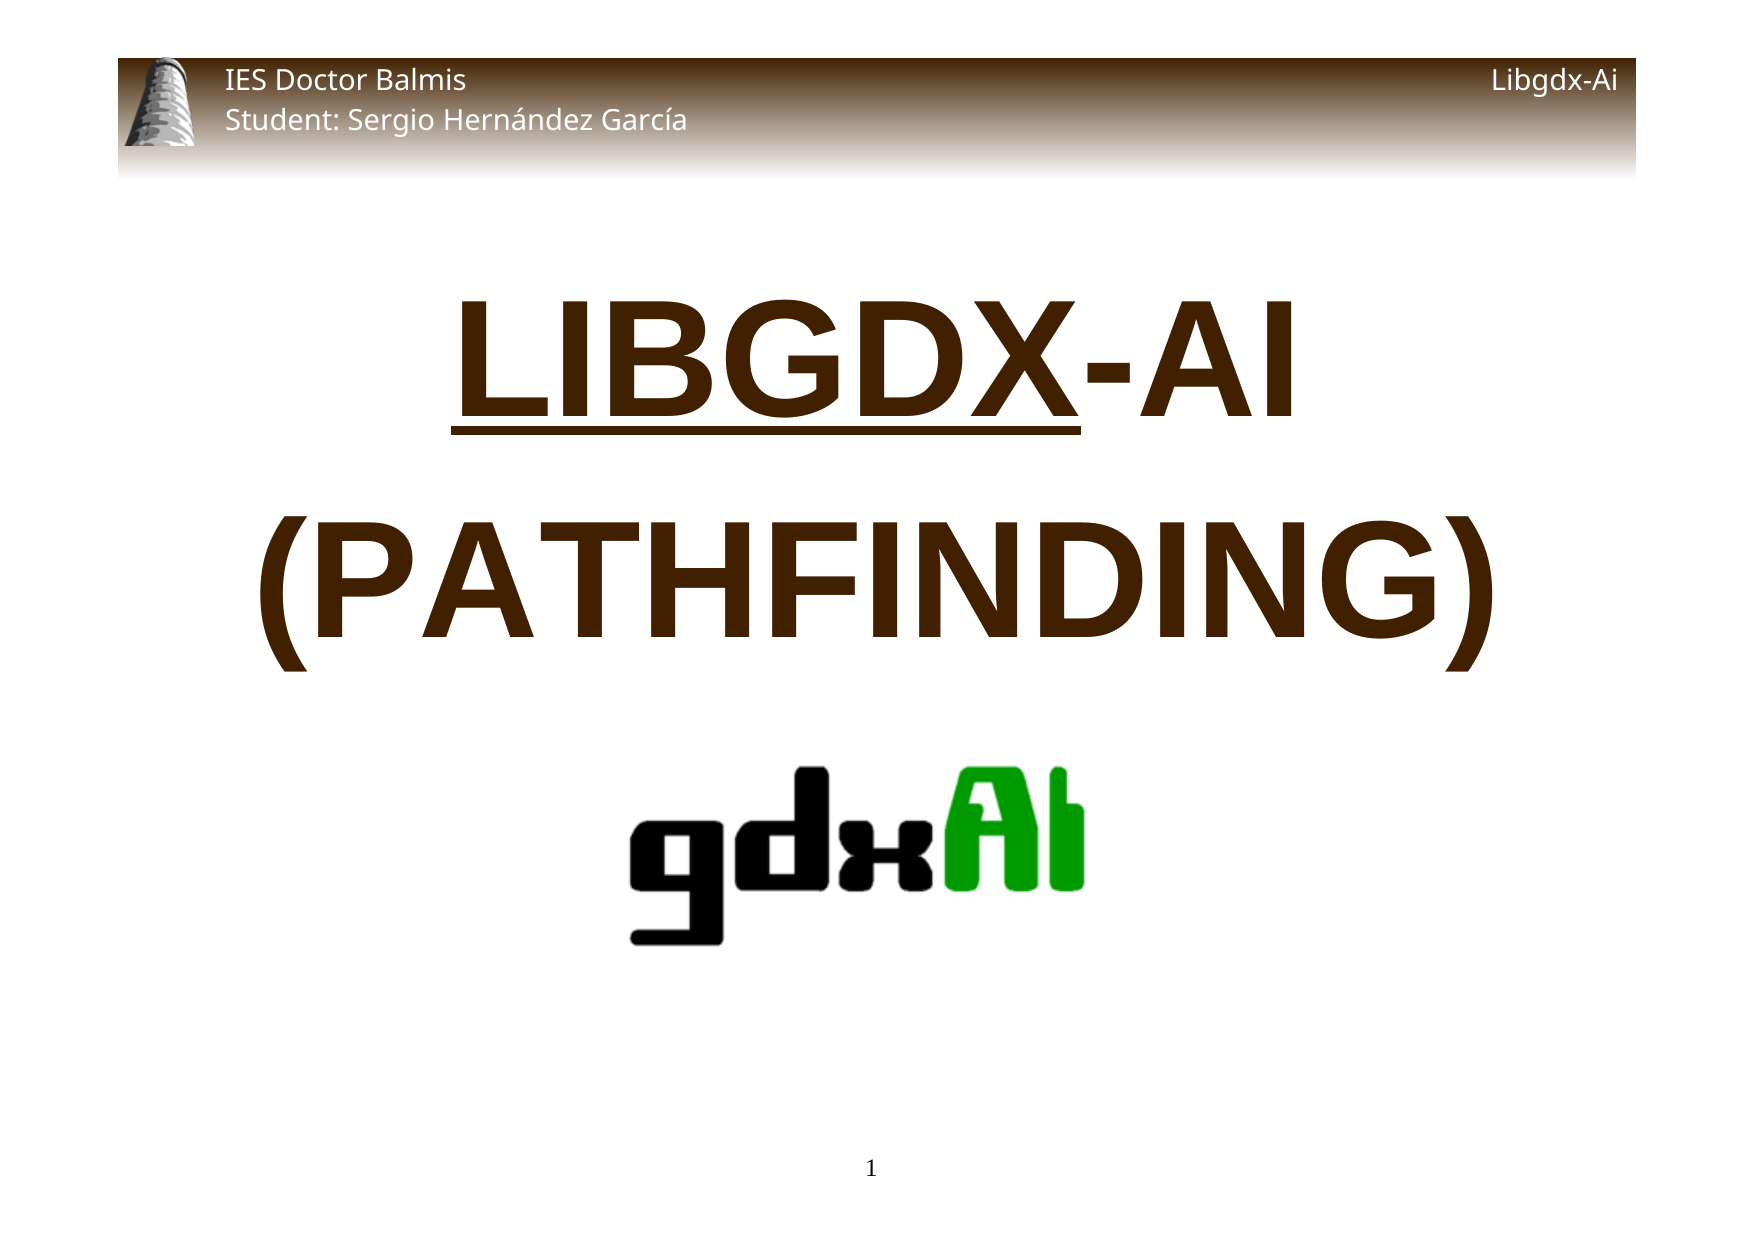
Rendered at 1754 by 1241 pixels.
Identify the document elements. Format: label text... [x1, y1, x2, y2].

picture [596, 702, 1158, 995]
subtitle Libgdx-ai [118, 260, 1636, 452]
subtitle (pathfinding) [118, 481, 1636, 673]
picture [121, 57, 202, 146]
